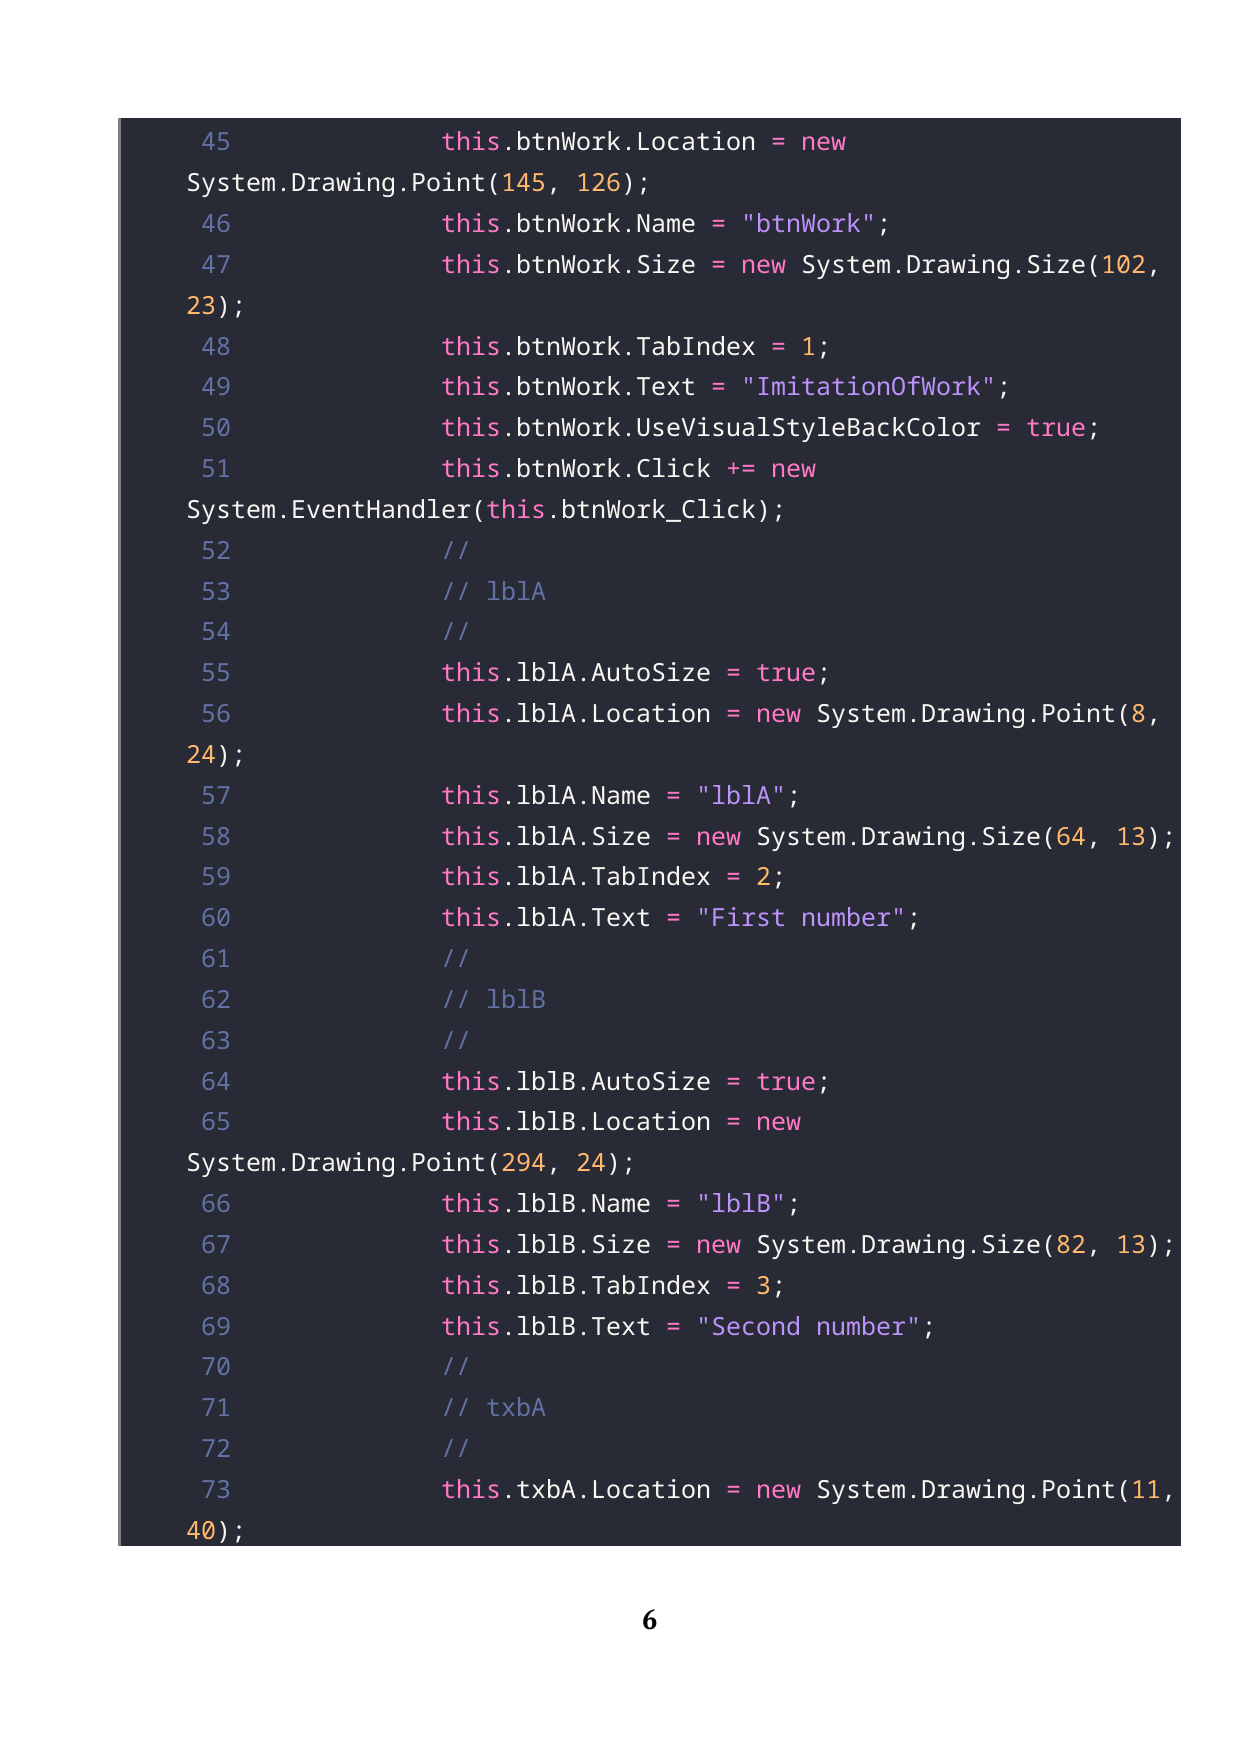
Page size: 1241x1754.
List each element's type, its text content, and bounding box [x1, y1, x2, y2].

text 63 // [121, 1016, 1181, 1056]
text 58 this.lblA.Size = new System.Drawing.Size(64, 13); [121, 812, 1181, 852]
text 60 this.lblA.Text = "First number"; [121, 894, 1181, 934]
text 48 this.btnWork.TabIndex = 1; [121, 322, 1181, 362]
text 69 this.lblB.Text = "Second number"; [121, 1302, 1181, 1342]
text 59 this.lblA.TabIndex = 2; [121, 853, 1181, 893]
text 72 // [121, 1425, 1181, 1465]
text 73 this.txbA.Location = new System.Drawing.Point(11, 40); [121, 1466, 1181, 1546]
text 68 this.lblB.TabIndex = 3; [121, 1261, 1181, 1301]
text 47 this.btnWork.Size = new System.Drawing.Size(102, 23); [121, 241, 1181, 321]
text 46 this.btnWork.Name = "btnWork"; [121, 200, 1181, 240]
text 70 // [121, 1343, 1181, 1383]
text 45 this.btnWork.Location = new System.Drawing.Point(145, 126); [121, 118, 1181, 199]
text 53 // lblA [121, 567, 1181, 607]
text 67 this.lblB.Size = new System.Drawing.Size(82, 13); [121, 1221, 1181, 1261]
text 62 // lblB [121, 976, 1181, 1016]
text 61 // [121, 935, 1181, 975]
text 52 // [121, 526, 1181, 566]
text 71 // txbA [121, 1384, 1181, 1424]
text 49 this.btnWork.Text = "ImitationOfWork"; [121, 363, 1181, 403]
text 56 this.lblA.Location = new System.Drawing.Point(8, 24); [121, 690, 1181, 771]
text 54 // [121, 608, 1181, 648]
text 57 this.lblA.Name = "lblA"; [121, 771, 1181, 811]
text 66 this.lblB.Name = "lblB"; [121, 1180, 1181, 1220]
text 55 this.lblA.AutoSize = true; [121, 649, 1181, 689]
text 64 this.lblB.AutoSize = true; [121, 1057, 1181, 1097]
text 50 this.btnWork.UseVisualStyleBackColor = true; [121, 404, 1181, 444]
text 51 this.btnWork.Click += new System.EventHandler(this.btnWork_Click); [121, 445, 1181, 526]
text 65 this.lblB.Location = new System.Drawing.Point(294, 24); [121, 1098, 1181, 1179]
